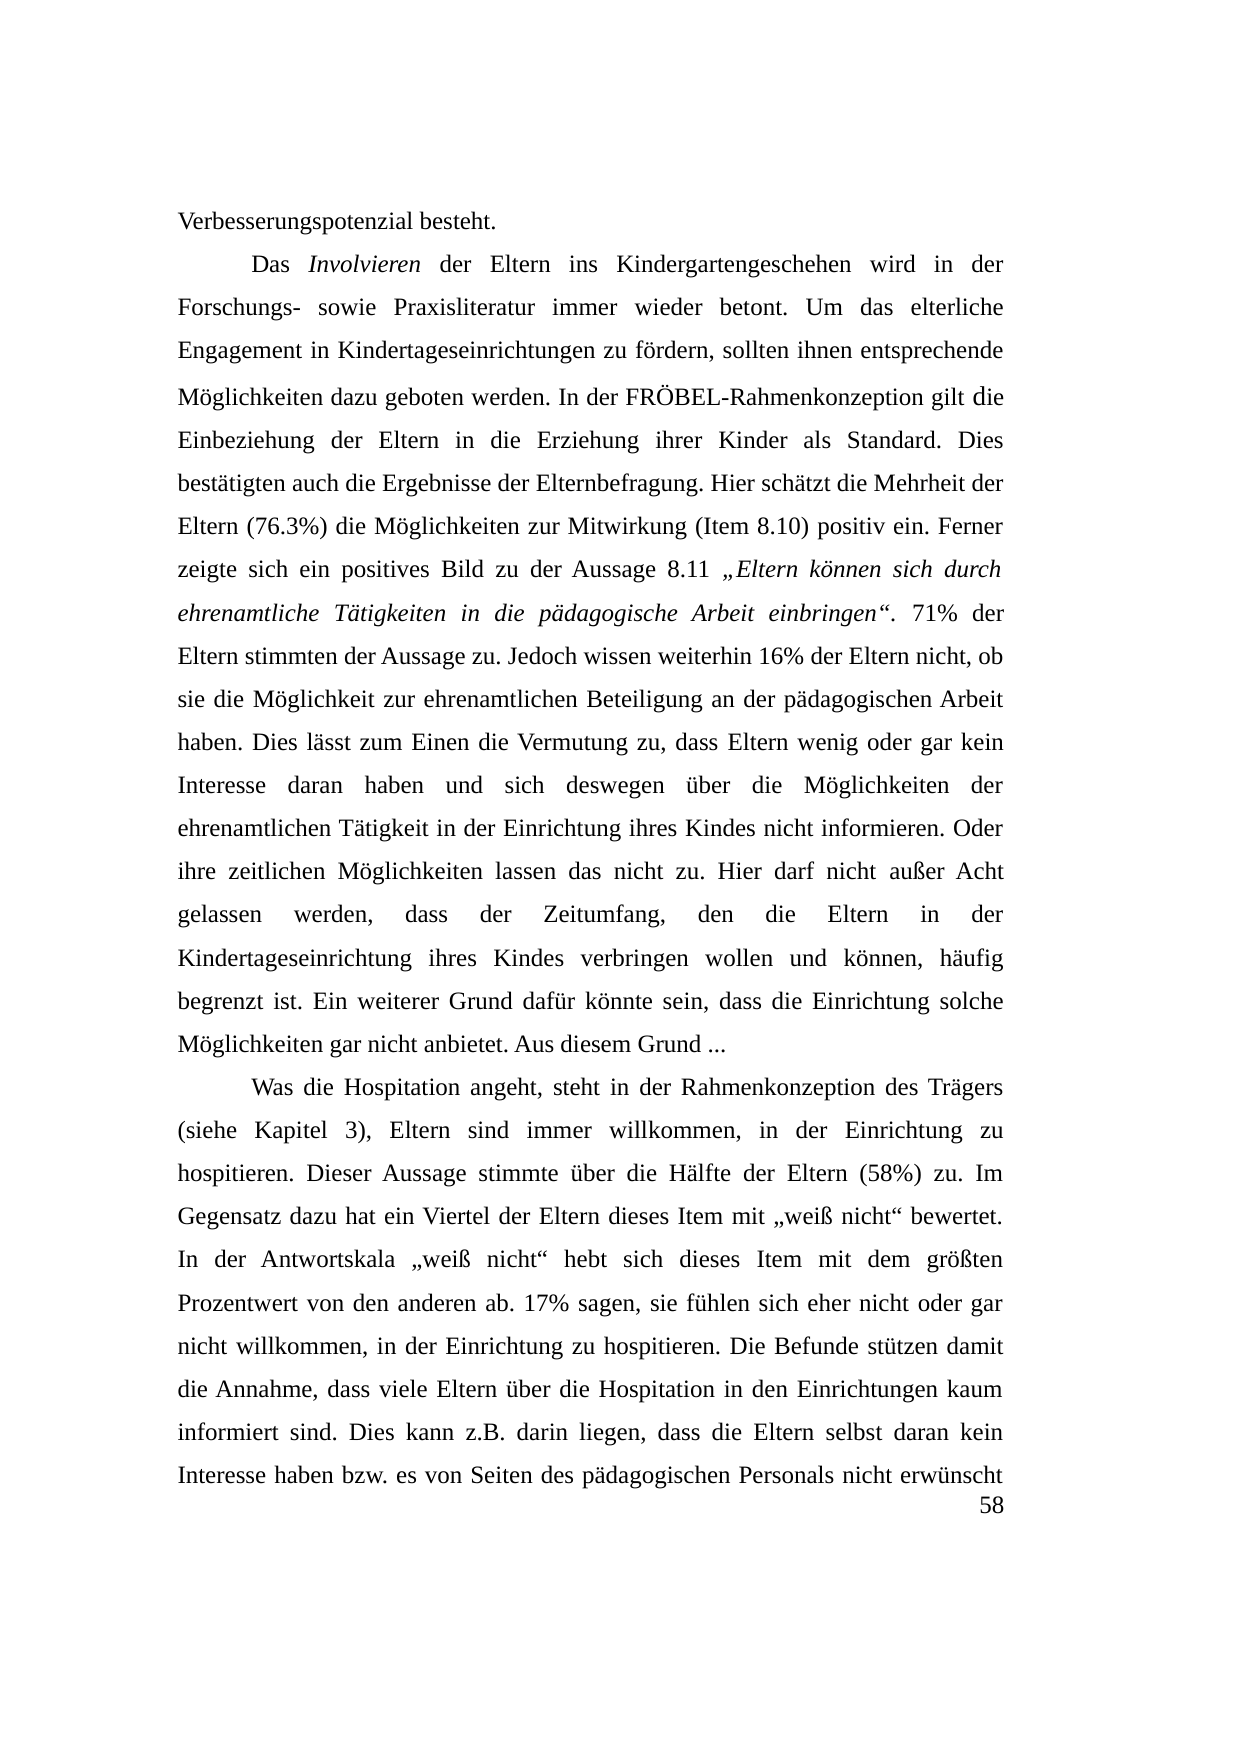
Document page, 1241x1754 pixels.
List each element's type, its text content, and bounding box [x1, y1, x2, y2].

text Verbesserungspotenzial besteht. [177, 206, 1004, 235]
text Das Involvieren der Eltern ins Kindergartengeschehen wird in der Forschungs- sowie Praxisliteratur immer wieder betont. Um das elterliche Engagement in Kindertageseinrichtungen zu fördern, sollten ihnen entsprechende Möglichkeiten dazu geboten werden. In der FRÖBEL-Rahmenkonzeption gilt die Einbeziehung der Eltern in die Erziehung ihrer Kinder als Standard. Dies bestätigten auch die Ergebnisse der Elternbefragung. Hier schätzt die Mehrheit der Eltern (76.3%) die Möglichkeiten zur Mitwirkung (Item 8.10) positiv ein. Ferner zeigte sich ein positives Bild zu der Aussage 8.11 „Eltern können sich durch ehrenamtliche Tätigkeiten in die pädagogische Arbeit einbringen“. 71% der Eltern stimmten der Aussage zu. Jedoch wissen weiterhin 16% der Eltern nicht, ob sie die Möglichkeit zur ehrenamtlichen Beteiligung an der pädagogischen Arbeit haben. Dies lässt zum Einen die Vermutung zu, dass Eltern wenig oder gar kein Interesse daran haben und sich deswegen über die Möglichkeiten der ehrenamtlichen Tätigkeit in der Einrichtung ihres Kindes nicht informieren. Oder ihre zeitlichen Möglichkeiten lassen das nicht zu. Hier darf nicht außer Acht gelassen werden, dass der Zeitumfang, den die Eltern in der Kindertageseinrichtung ihres Kindes verbringen wollen und können, häufig begrenzt ist. Ein weiterer Grund dafür könnte sein, dass die Einrichtung solche Möglichkeiten gar nicht anbietet. Aus diesem Grund ... [177, 249, 1004, 1058]
text Was die Hospitation angeht, steht in der Rahmenkonzeption des Trägers (siehe Kapitel 3), Eltern sind immer willkommen, in der Einrichtung zu hospitieren. Dieser Aussage stimmte über die Hälfte der Eltern (58%) zu. Im Gegensatz dazu hat ein Viertel der Eltern dieses Item mit „weiß nicht“ bewertet. In der Antwortskala „weiß nicht“ hebt sich dieses Item mit dem größten Prozentwert von den anderen ab. 17% sagen, sie fühlen sich eher nicht oder gar nicht willkommen, in der Einrichtung zu hospitieren. Die Befunde stützen damit die Annahme, dass viele Eltern über die Hospitation in den Einrichtungen kaum informiert sind. Dies kann z.B. darin liegen, dass die Eltern selbst daran kein Interesse haben bzw. es von Seiten des pädagogischen Personals nicht erwünscht [177, 1072, 1004, 1489]
